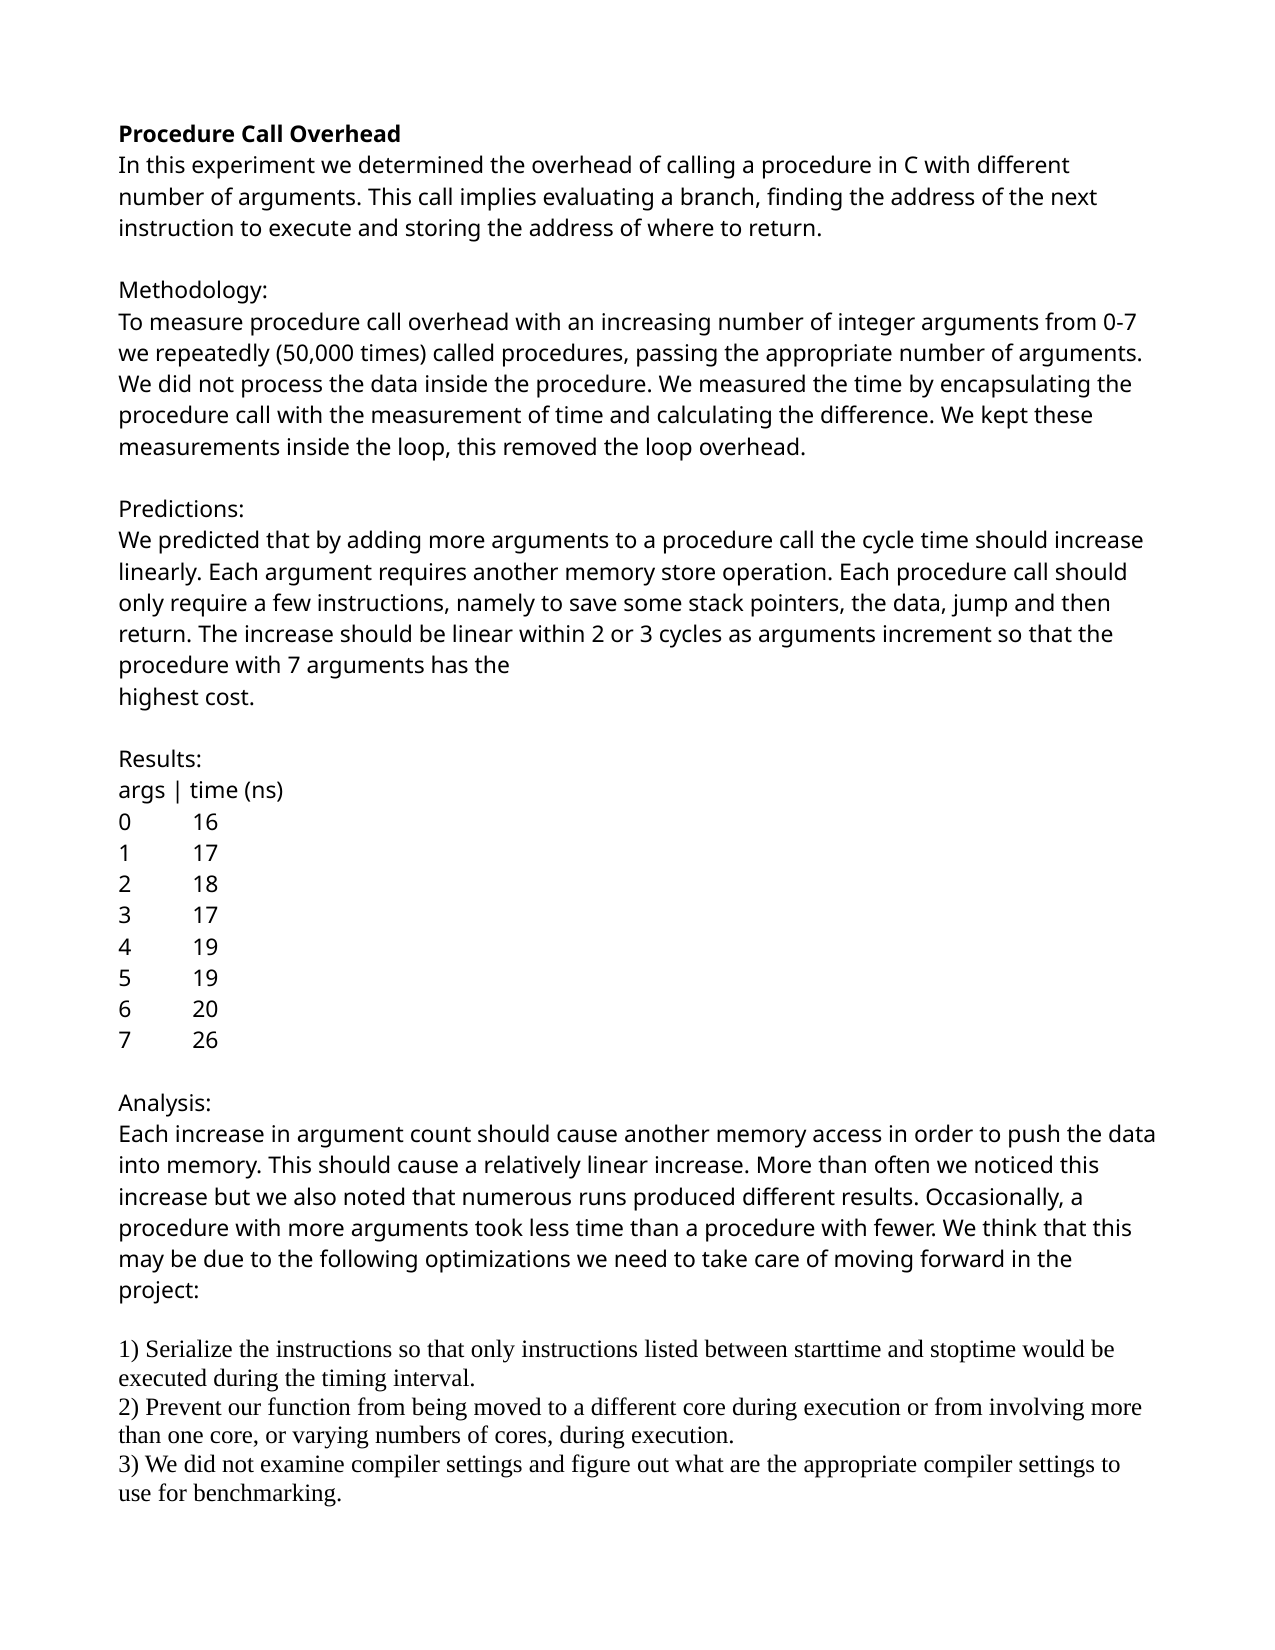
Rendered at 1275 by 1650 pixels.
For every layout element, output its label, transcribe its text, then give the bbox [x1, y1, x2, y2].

text 2 18 [118, 868, 1157, 899]
text To measure procedure call overhead with an increasing number of integer arguments from 0-7 we repeatedly (50,000 times) called procedures, passing the appropriate number of arguments. We did not process the data inside the procedure. We measured the time by encapsulating the procedure call with the measurement of time and calculating the difference. We kept these measurements inside the loop, this removed the loop overhead. [118, 306, 1157, 462]
text 6 20 [118, 993, 1157, 1024]
text Analysis: [118, 1087, 1157, 1118]
text In this experiment we determined the overhead of calling a procedure in C with different number of arguments. This call implies evaluating a branch, finding the address of the next instruction to execute and storing the address of where to return. [118, 149, 1157, 243]
text 7 26 [118, 1024, 1157, 1056]
text 3 17 [118, 899, 1157, 931]
text 0 16 [118, 806, 1157, 837]
text 3) We did not examine compiler settings and figure out what are the appropriate compiler settings to use for benchmarking. [118, 1449, 1157, 1507]
text 1 17 [118, 837, 1157, 868]
text args | time (ns) [118, 774, 1157, 806]
text Predictions: [118, 493, 1157, 524]
text 4 19 [118, 931, 1157, 962]
text 2) Prevent our function from being moved to a different core during execution or from involving more than one core, or varying numbers of cores, during execution. [118, 1392, 1157, 1449]
text 5 19 [118, 962, 1157, 993]
text 1) Serialize the instructions so that only instructions listed between starttime and stoptime would be executed during the timing interval. [118, 1334, 1157, 1392]
text Results: [118, 743, 1157, 774]
text Methodology: [118, 274, 1157, 306]
text Each increase in argument count should cause another memory access in order to push the data into memory. This should cause a relatively linear increase. More than often we noticed this increase but we also noted that numerous runs produced different results. Occasionally, a procedure with more arguments took less time than a procedure with fewer. We think that this may be due to the following optimizations we need to take care of moving forward in the project: [118, 1118, 1157, 1306]
text We predicted that by adding more arguments to a procedure call the cycle time should increase linearly. Each argument requires another memory store operation. Each procedure call should only require a few instructions, namely to save some stack pointers, the data, jump and then return. The increase should be linear within 2 or 3 cycles as arguments increment so that the procedure with 7 arguments has the [118, 524, 1157, 681]
text highest cost. [118, 681, 1157, 712]
text Procedure Call Overhead [118, 118, 1157, 149]
